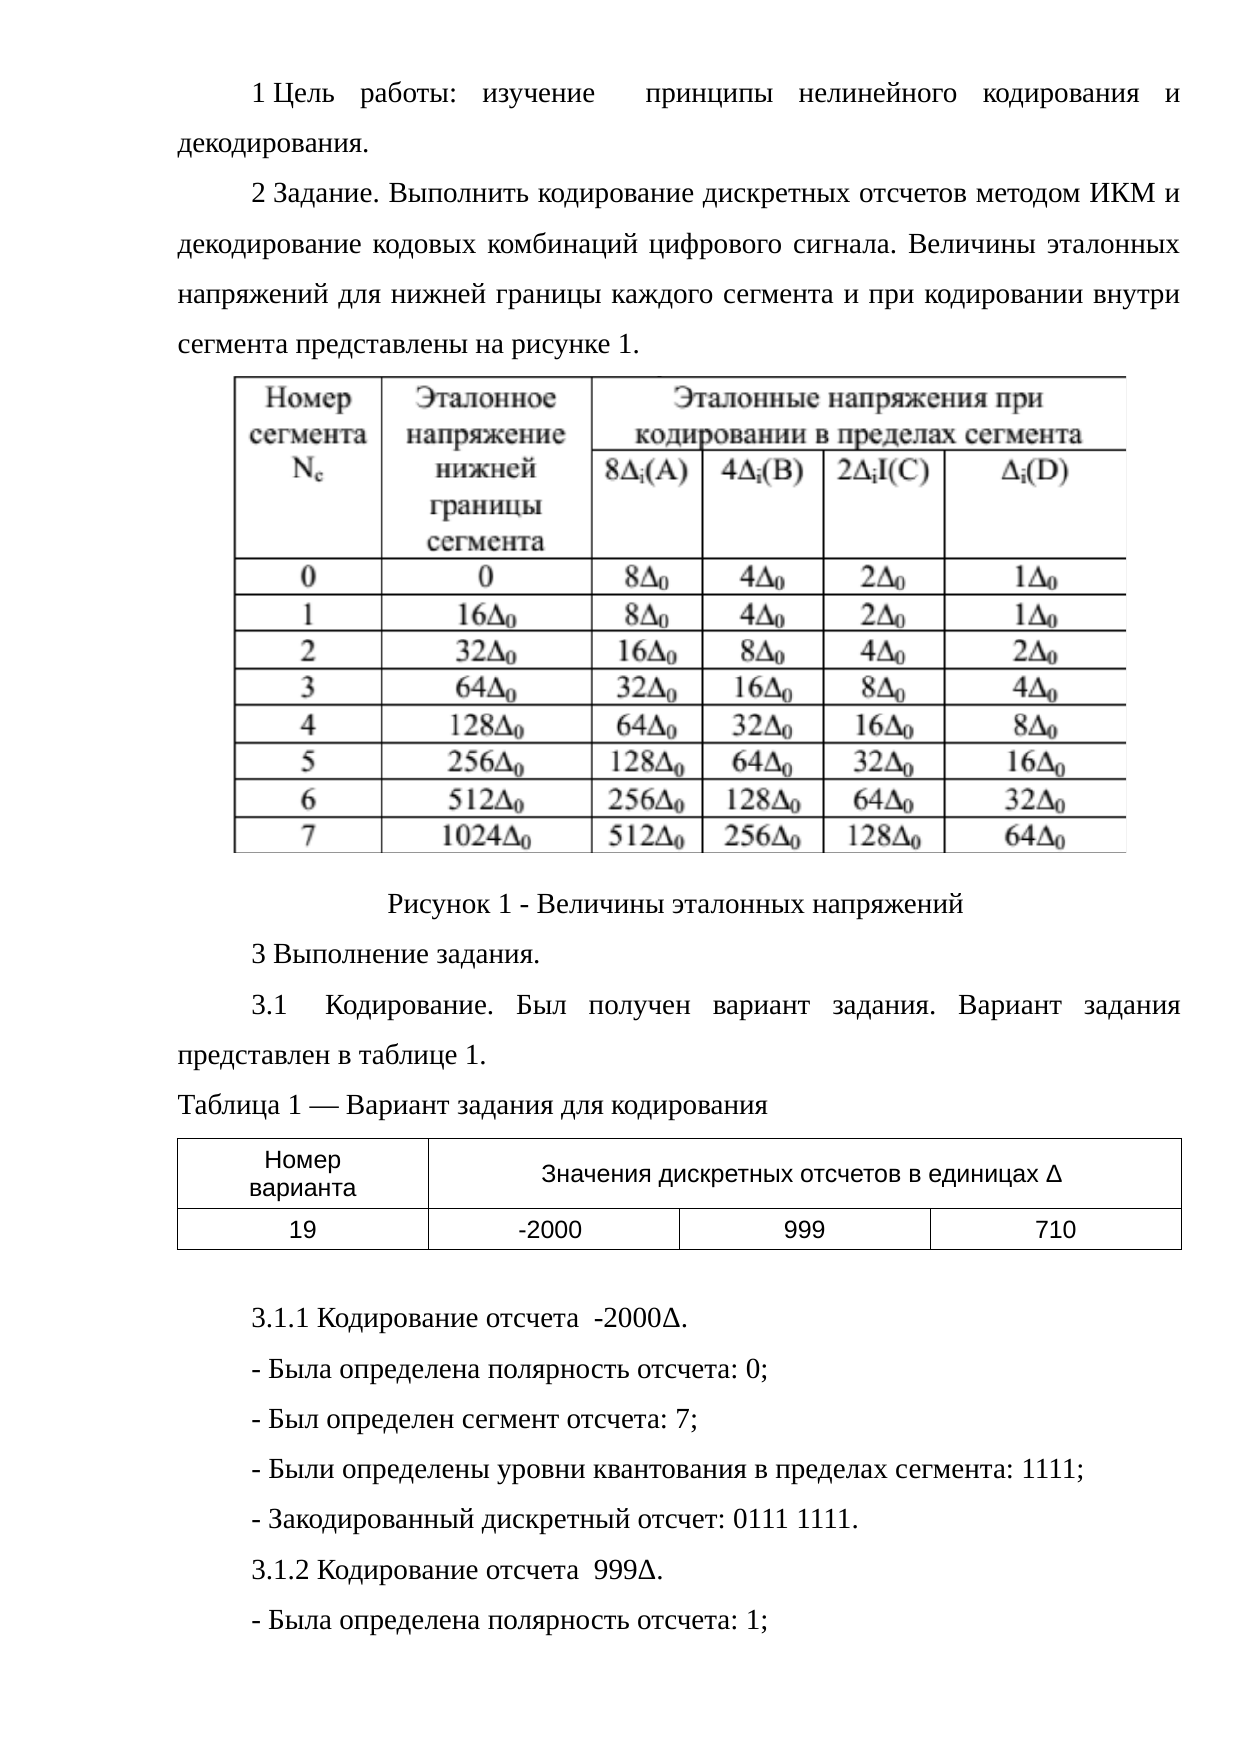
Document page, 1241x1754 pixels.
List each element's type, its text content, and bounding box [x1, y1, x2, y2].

text - Был определен сегмент отсчета: 7; [177, 1401, 1181, 1434]
text - Была определена полярность отсчета: 0; [177, 1351, 1181, 1384]
table_header Значения дискретных отсчетов в единицах Δ [429, 1139, 1181, 1208]
table_cell 19 [178, 1209, 428, 1249]
list Кодирование. Был получен вариант задания. Вариант задания представлен в таблице 1. [177, 987, 1181, 1071]
list Кодирование отсчета -2000Δ. [177, 1300, 1181, 1334]
table_cell 999 [680, 1209, 930, 1249]
text Рисунок 1 - Величины эталонных напряжений [177, 377, 1181, 920]
table_cell 710 [931, 1209, 1181, 1249]
picture [232, 376, 1127, 853]
list Кодирование отсчета 999Δ. [177, 1552, 1181, 1586]
text - Была определена полярность отсчета: 1; [177, 1602, 1181, 1636]
list Цель работы: изучение принципы нелинейного кодирования и декодирования. [177, 75, 1181, 159]
table_cell -2000 [429, 1209, 679, 1249]
text - Были определены уровни квантования в пределах сегмента: 1111; [177, 1451, 1181, 1485]
table_header Номер варианта [178, 1139, 428, 1208]
text - Закодированный дискретный отсчет: 0111 1111. [177, 1502, 1181, 1535]
list Задание. Выполнить кодирование дискретных отсчетов методом ИКМ и декодирование кодовых комбинаций цифрового сигнала. Величины эталонных напряжений для нижней границы каждого сегмента и при кодировании внутри сегмента представлены на рисунке 1. [177, 176, 1181, 360]
list Выполнение задания. [177, 937, 1181, 970]
text Таблица 1 — Вариант задания для кодирования [177, 1087, 1181, 1121]
